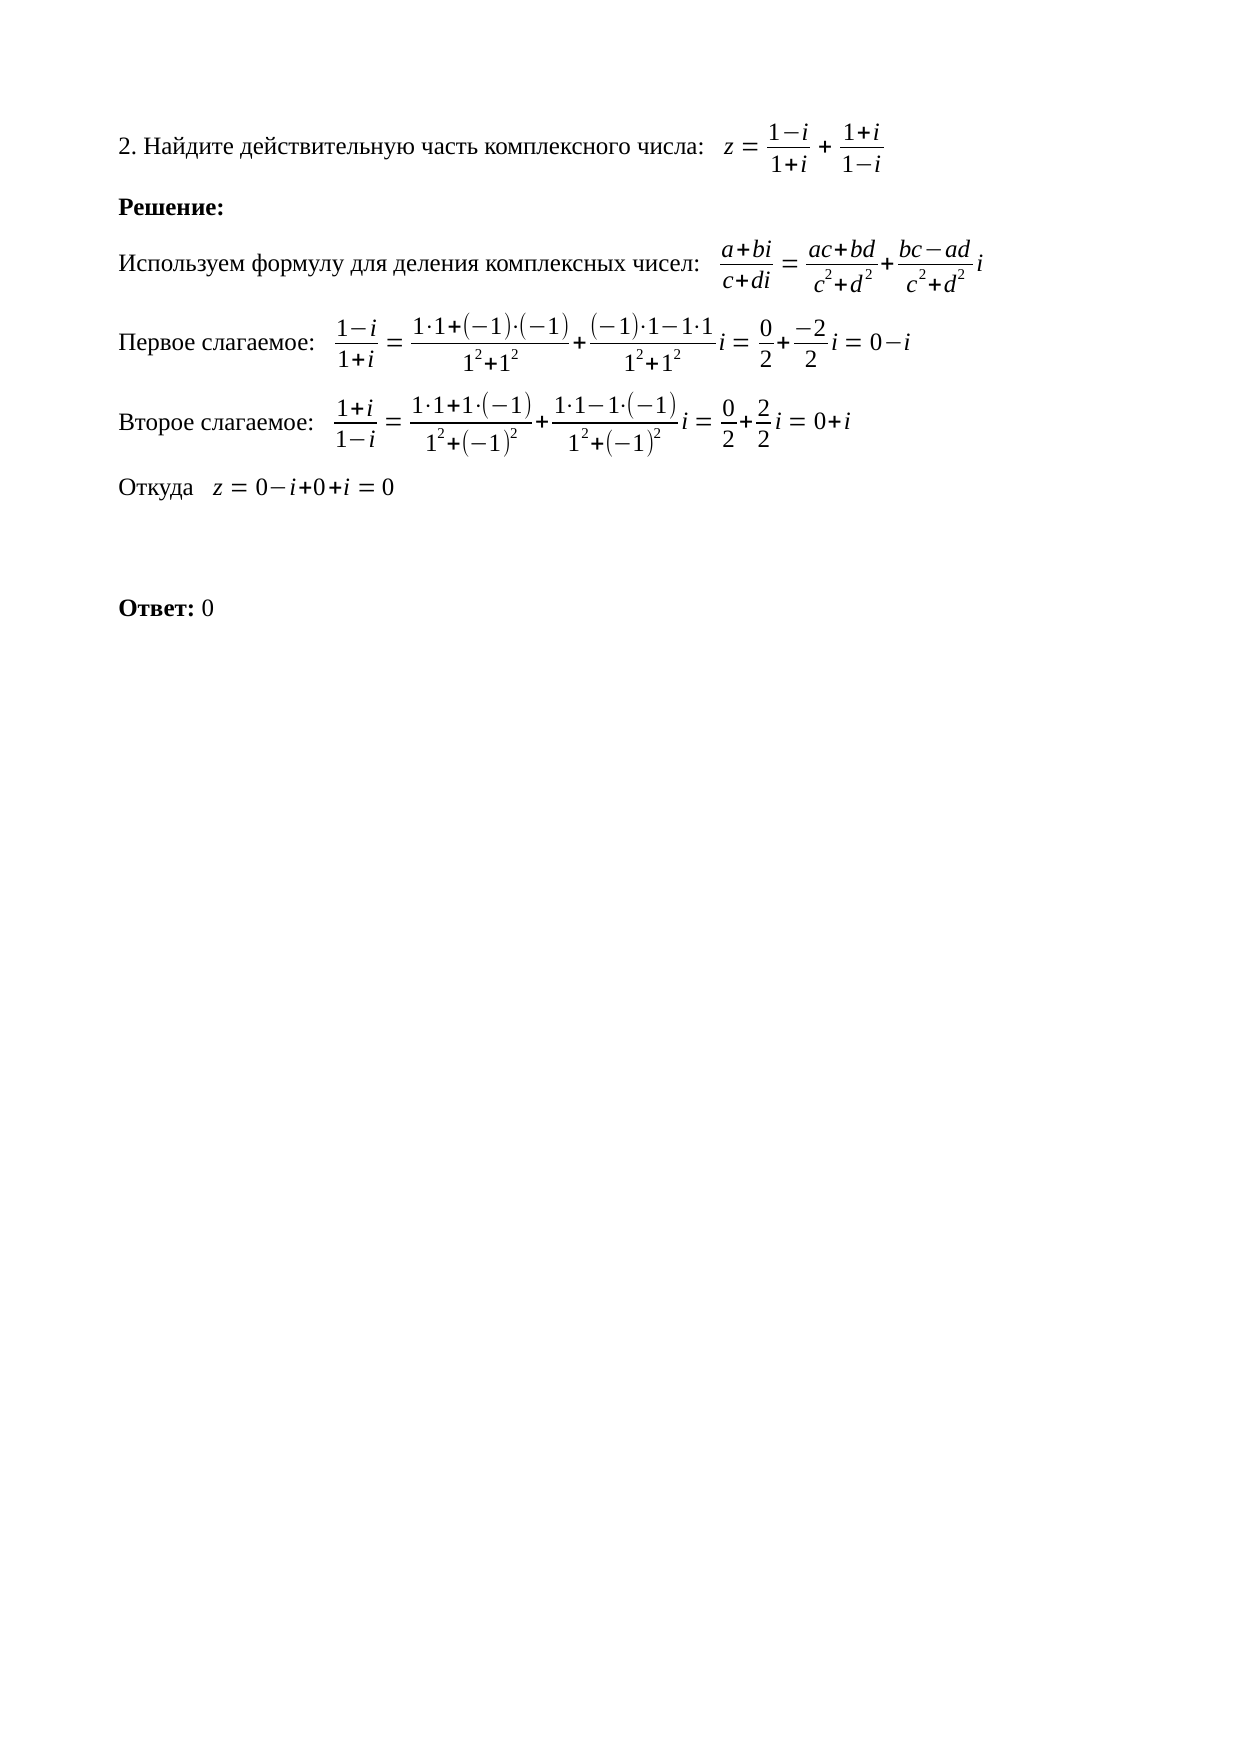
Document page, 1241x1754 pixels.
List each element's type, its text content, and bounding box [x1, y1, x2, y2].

text Второе слагаемое: [118, 391, 1163, 458]
text 2. Найдите действительную часть комплексного числа: [118, 118, 1163, 177]
text Решение: [118, 192, 1163, 220]
text Используем формулу для деления комплексных чисел: [118, 235, 1163, 297]
text Откуда [118, 472, 1163, 501]
text Первое слагаемое: [118, 312, 1163, 377]
text Ответ: 0 [118, 593, 1163, 622]
